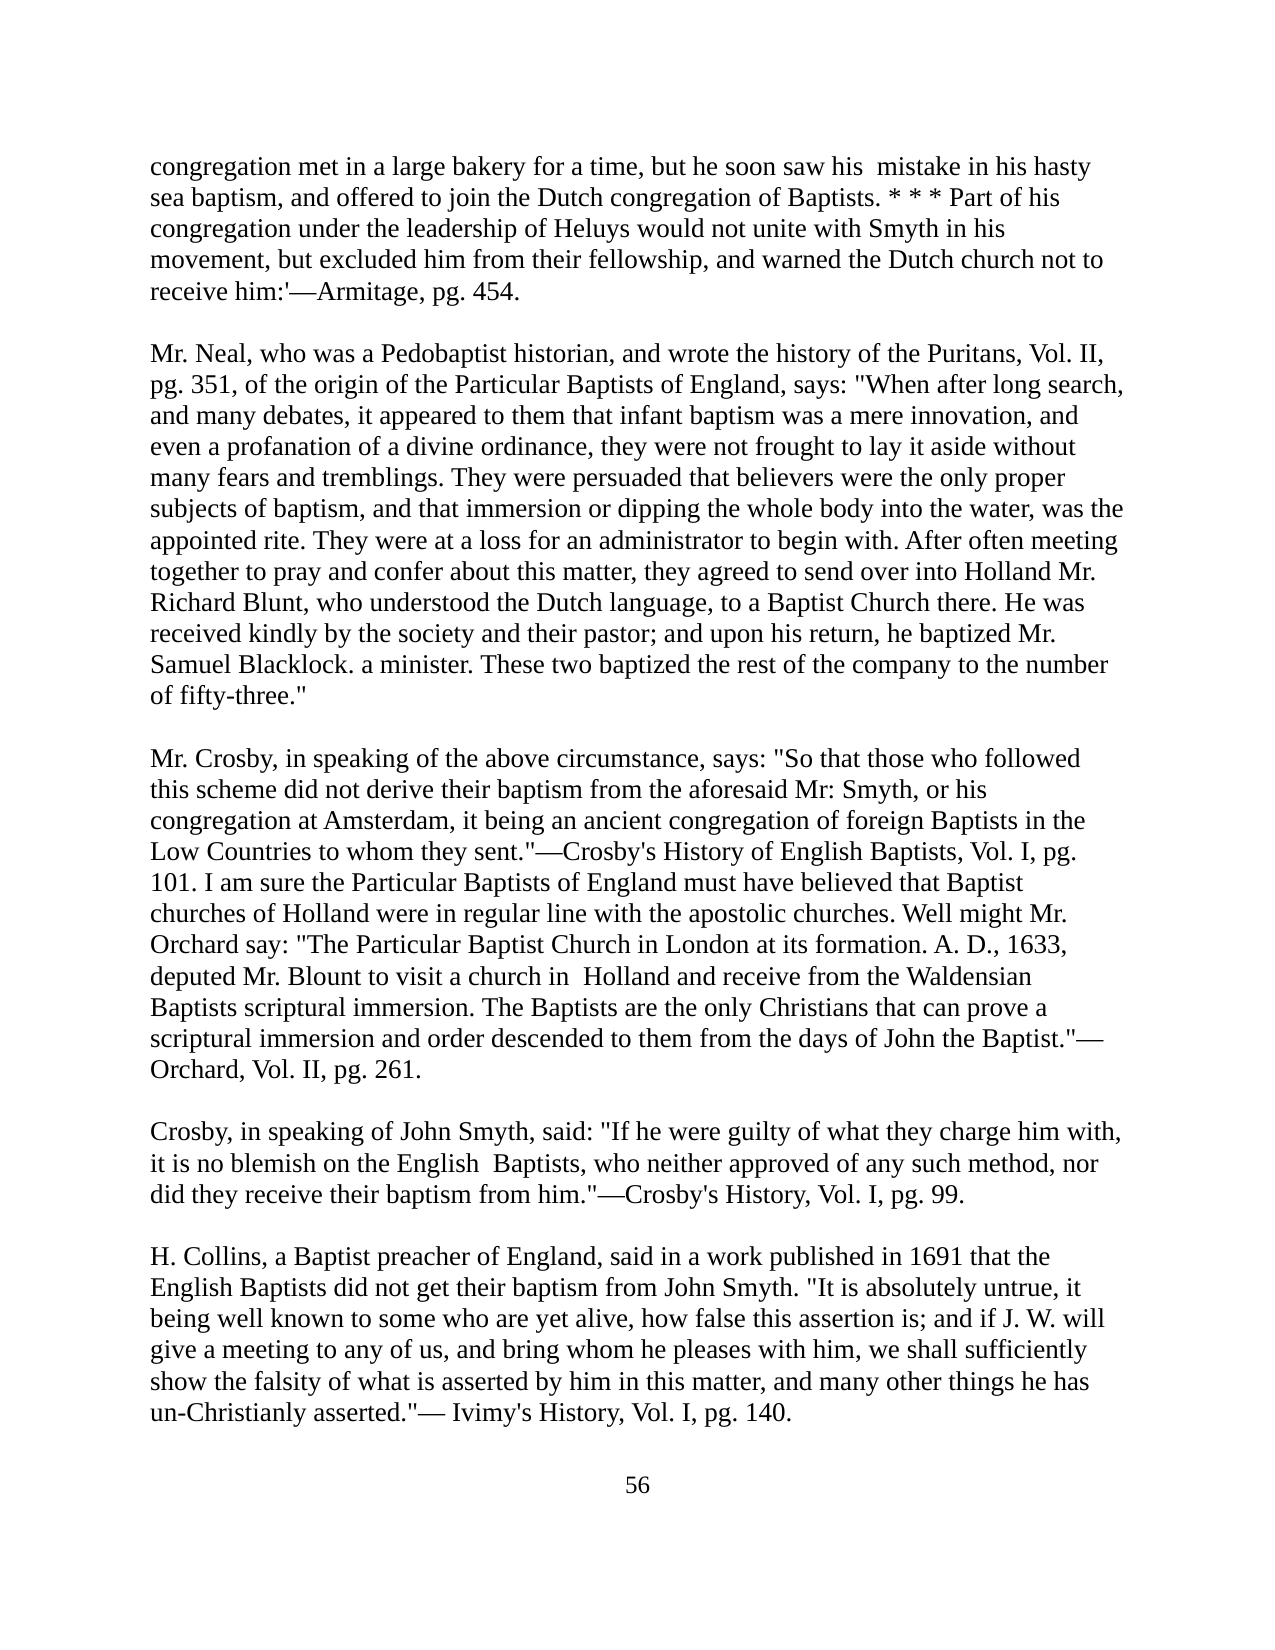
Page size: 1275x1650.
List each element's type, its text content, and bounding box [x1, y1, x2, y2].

text H. Collins, a Baptist preacher of England, said in a work published in 1691 that the English Baptists did not get their baptism from John Smyth. "It is absolutely untrue, it being well known to some who are yet alive, how false this assertion is; and if J. W. will give a meeting to any of us, and bring whom he pleases with him, we shall sufficiently show the falsity of what is asserted by him in this matter, and many other things he has un-Christianly asserted."— Ivimy's History, Vol. I, pg. 140. [150, 1240, 1125, 1427]
text Mr. Neal, who was a Pedobaptist historian, and wrote the history of the Puritans, Vol. II, pg. 351, of the origin of the Particular Baptists of England, says: "When after long search, and many debates, it appeared to them that infant baptism was a mere innovation, and even a profanation of a divine ordinance, they were not frought to lay it aside without many fears and tremblings. They were persuaded that believers were the only proper subjects of baptism, and that immersion or dipping the whole body into the water, was the appointed rite. They were at a loss for an administrator to begin with. After often meeting together to pray and confer about this matter, they agreed to send over into Holland Mr. Richard Blunt, who understood the Dutch language, to a Baptist Church there. He was received kindly by the society and their pastor; and upon his return, he baptized Mr. Samuel Blacklock. a minister. These two baptized the rest of the company to the number of fifty-three." [150, 337, 1125, 711]
text congregation met in a large bakery for a time, but he soon saw his mistake in his hasty sea baptism, and offered to join the Dutch congregation of Baptists. * * * Part of his congregation under the leadership of Heluys would not unite with Smyth in his movement, but excluded him from their fellowship, and warned the Dutch church not to receive him:'—Armitage, pg. 454. [150, 150, 1125, 306]
text Crosby, in speaking of John Smyth, said: "If he were guilty of what they charge him with, it is no blemish on the English Baptists, who neither approved of any such method, nor did they receive their baptism from him."—Crosby's History, Vol. I, pg. 99. [150, 1116, 1125, 1209]
text Mr. Crosby, in speaking of the above circumstance, says: "So that those who followed this scheme did not derive their baptism from the aforesaid Mr: Smyth, or his congregation at Amsterdam, it being an ancient congregation of foreign Baptists in the Low Countries to whom they sent."—Crosby's History of English Baptists, Vol. I, pg. 101. I am sure the Particular Baptists of England must have believed that Baptist churches of Holland were in regular line with the apostolic churches. Well might Mr. Orchard say: "The Particular Baptist Church in London at its formation. A. D., 1633, deputed Mr. Blount to visit a church in Holland and receive from the Waldensian Baptists scriptural immersion. The Baptists are the only Christians that can prove a scriptural immersion and order descended to them from the days of John the Baptist."—Orchard, Vol. II, pg. 261. [150, 742, 1125, 1084]
